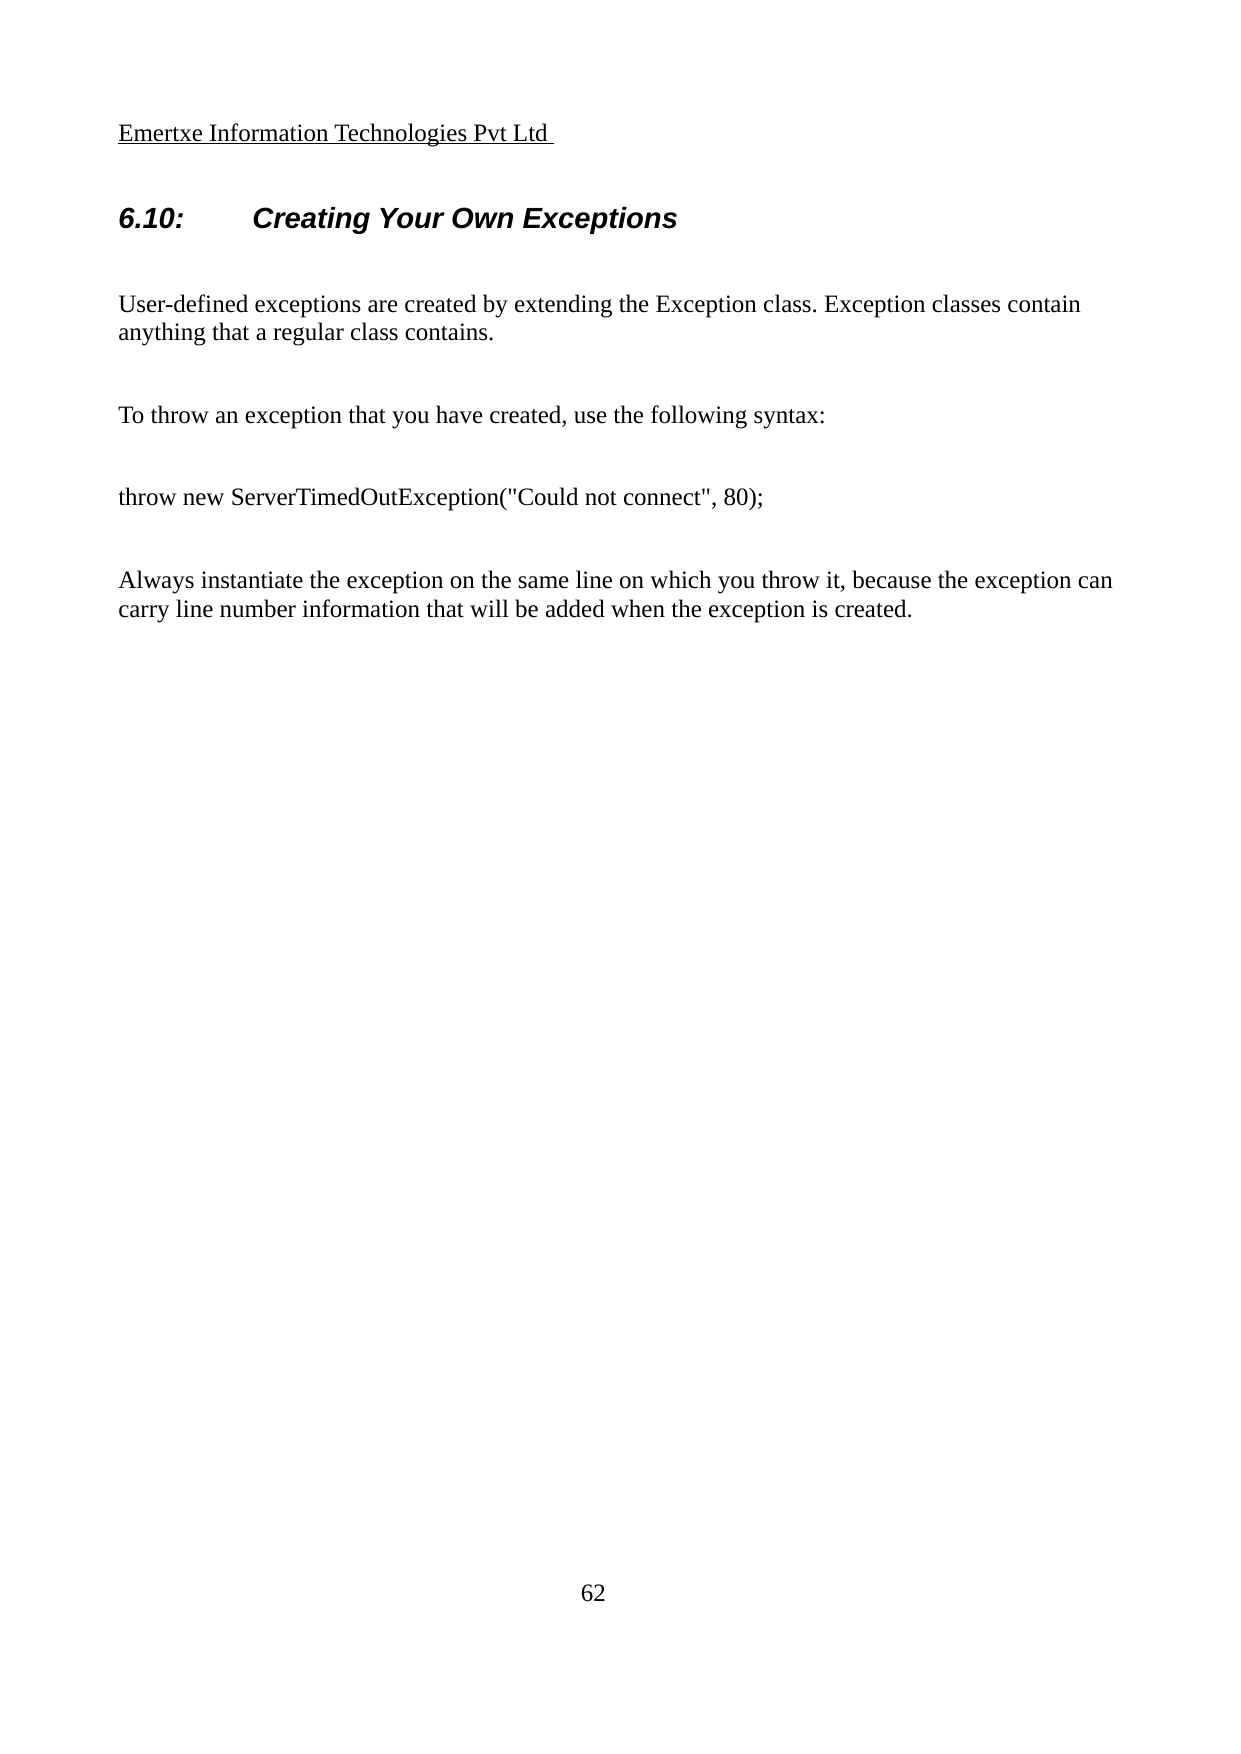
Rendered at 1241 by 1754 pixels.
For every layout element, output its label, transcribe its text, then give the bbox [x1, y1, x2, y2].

subtitle Creating Your Own Exceptions [118, 201, 1122, 235]
text throw new ServerTimedOutException("Could not connect", 80); [118, 482, 1122, 511]
text Always instantiate the exception on the same line on which you throw it, because the exception can carry line number information that will be added when the exception is created. [118, 565, 1122, 622]
text To throw an exception that you have created, use the following syntax: [118, 400, 1122, 429]
text User-defined exceptions are created by extending the Exception class. Exception classes contain anything that a regular class contains. [118, 289, 1122, 346]
